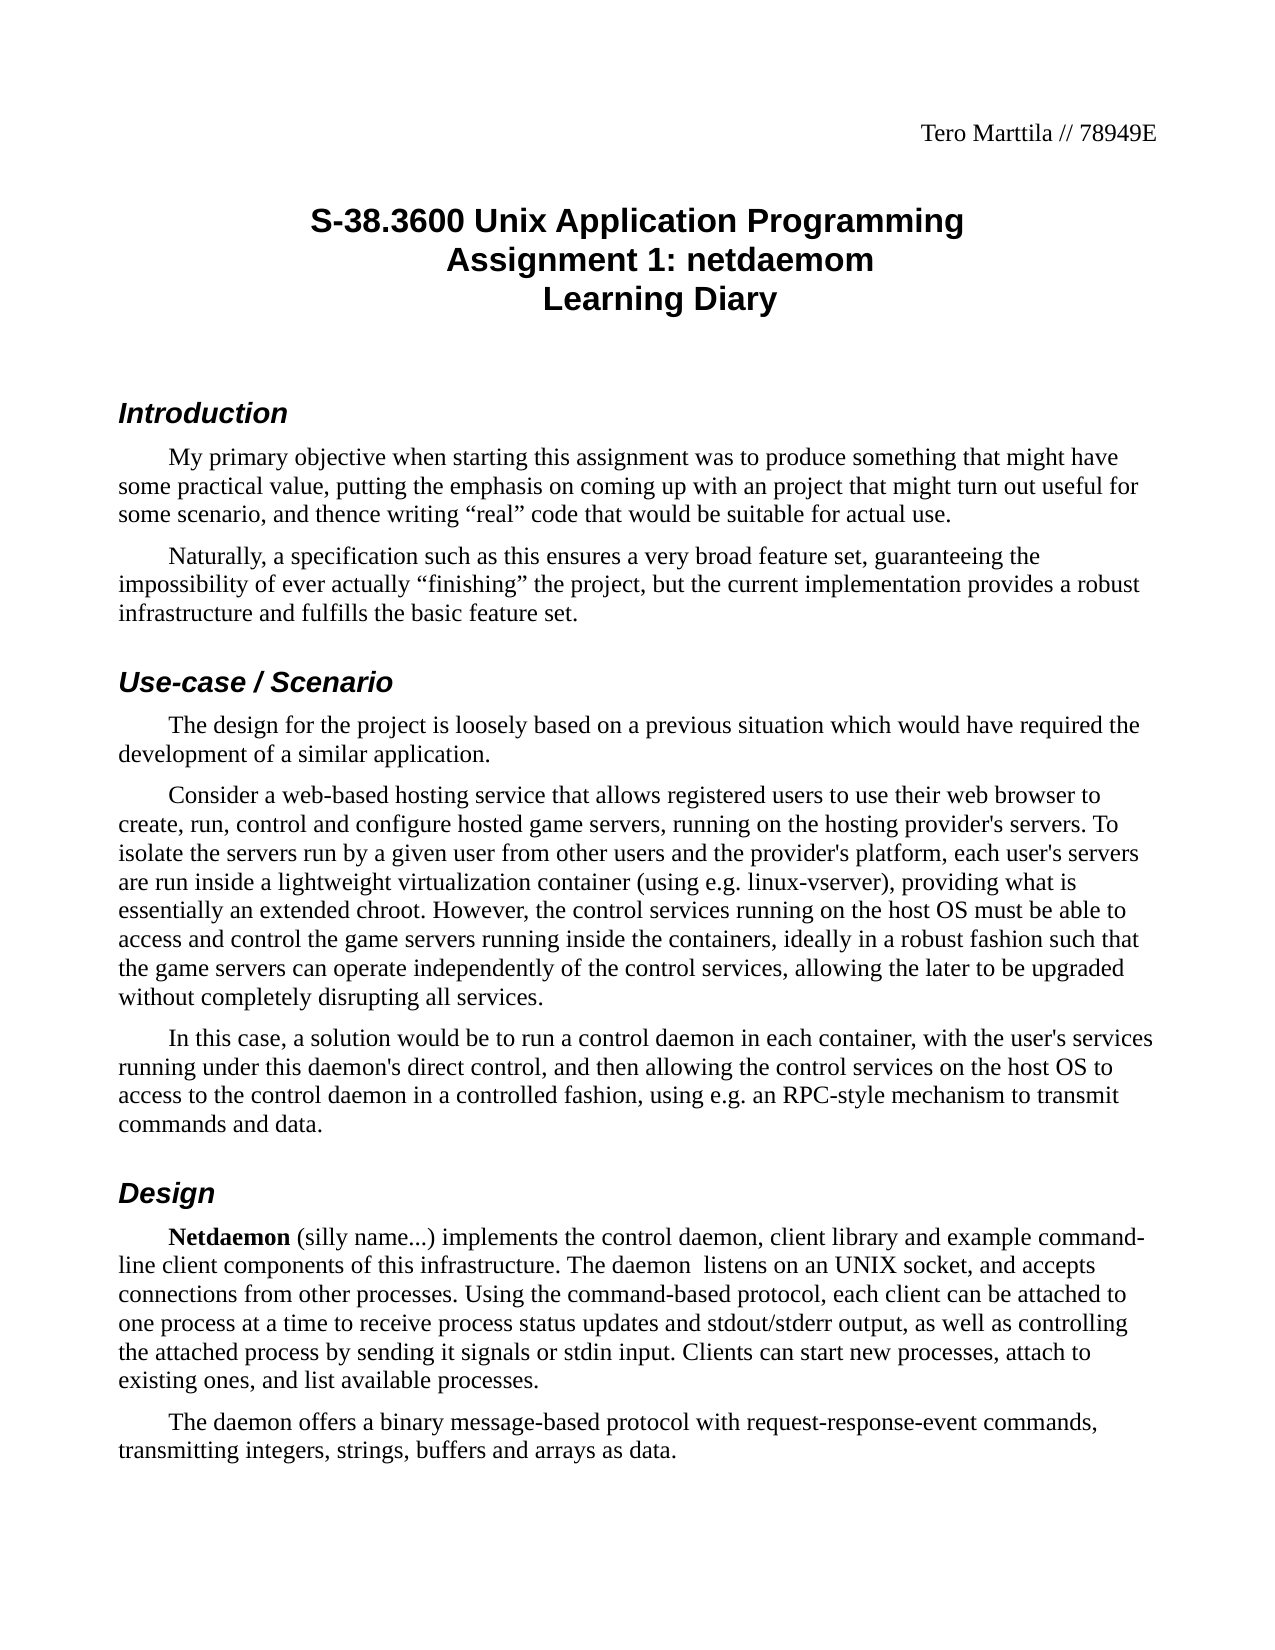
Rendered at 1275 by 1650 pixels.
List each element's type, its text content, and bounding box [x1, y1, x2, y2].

text The daemon offers a binary message-based protocol with request-response-event commands, transmitting integers, strings, buffers and arrays as data. [118, 1407, 1157, 1464]
text Naturally, a specification such as this ensures a very broad feature set, guaranteeing the impossibility of ever actually “finishing” the project, but the current implementation provides a robust infrastructure and fulfills the basic feature set. [118, 541, 1157, 627]
text Consider a web-based hosting service that allows registered users to use their web browser to create, run, control and configure hosted game servers, running on the hosting provider's servers. To isolate the servers run by a given user from other users and the provider's platform, each user's servers are run inside a lightweight virtualization container (using e.g. linux-vserver), providing what is essentially an extended chroot. However, the control services running on the host OS must be able to access and control the game servers running inside the containers, ideally in a robust fashion such that the game servers can operate independently of the control services, allowing the later to be upgraded without completely disrupting all services. [118, 781, 1157, 1011]
text In this case, a solution would be to run a control daemon in each container, with the user's services running under this daemon's direct control, and then allowing the control services on the host OS to access to the control daemon in a controlled fashion, using e.g. an RPC-style mechanism to transmit commands and data. [118, 1023, 1157, 1138]
text Netdaemon (silly name...) implements the control daemon, client library and example command-line client components of this infrastructure. The daemon listens on an UNIX socket, and accepts connections from other processes. Using the command-based protocol, each client can be attached to one process at a time to receive process status updates and stdout/stderr output, as well as controlling the attached process by sending it signals or stdin input. Clients can start new processes, attach to existing ones, and list available processes. [118, 1222, 1157, 1394]
subtitle Design [118, 1176, 1157, 1209]
subtitle Use-case / Scenario [118, 664, 1157, 698]
text The design for the project is loosely based on a previous situation which would have required the development of a similar application. [118, 711, 1157, 768]
text My primary objective when starting this assignment was to produce something that might have some practical value, putting the emphasis on coming up with an project that might turn out useful for some scenario, and thence writing “real” code that would be suitable for actual use. [118, 442, 1157, 528]
subtitle Introduction [118, 396, 1157, 429]
subtitle S-38.3600 Unix Application Programming Assignment 1: netdaemom Learning Diary [118, 201, 1157, 317]
